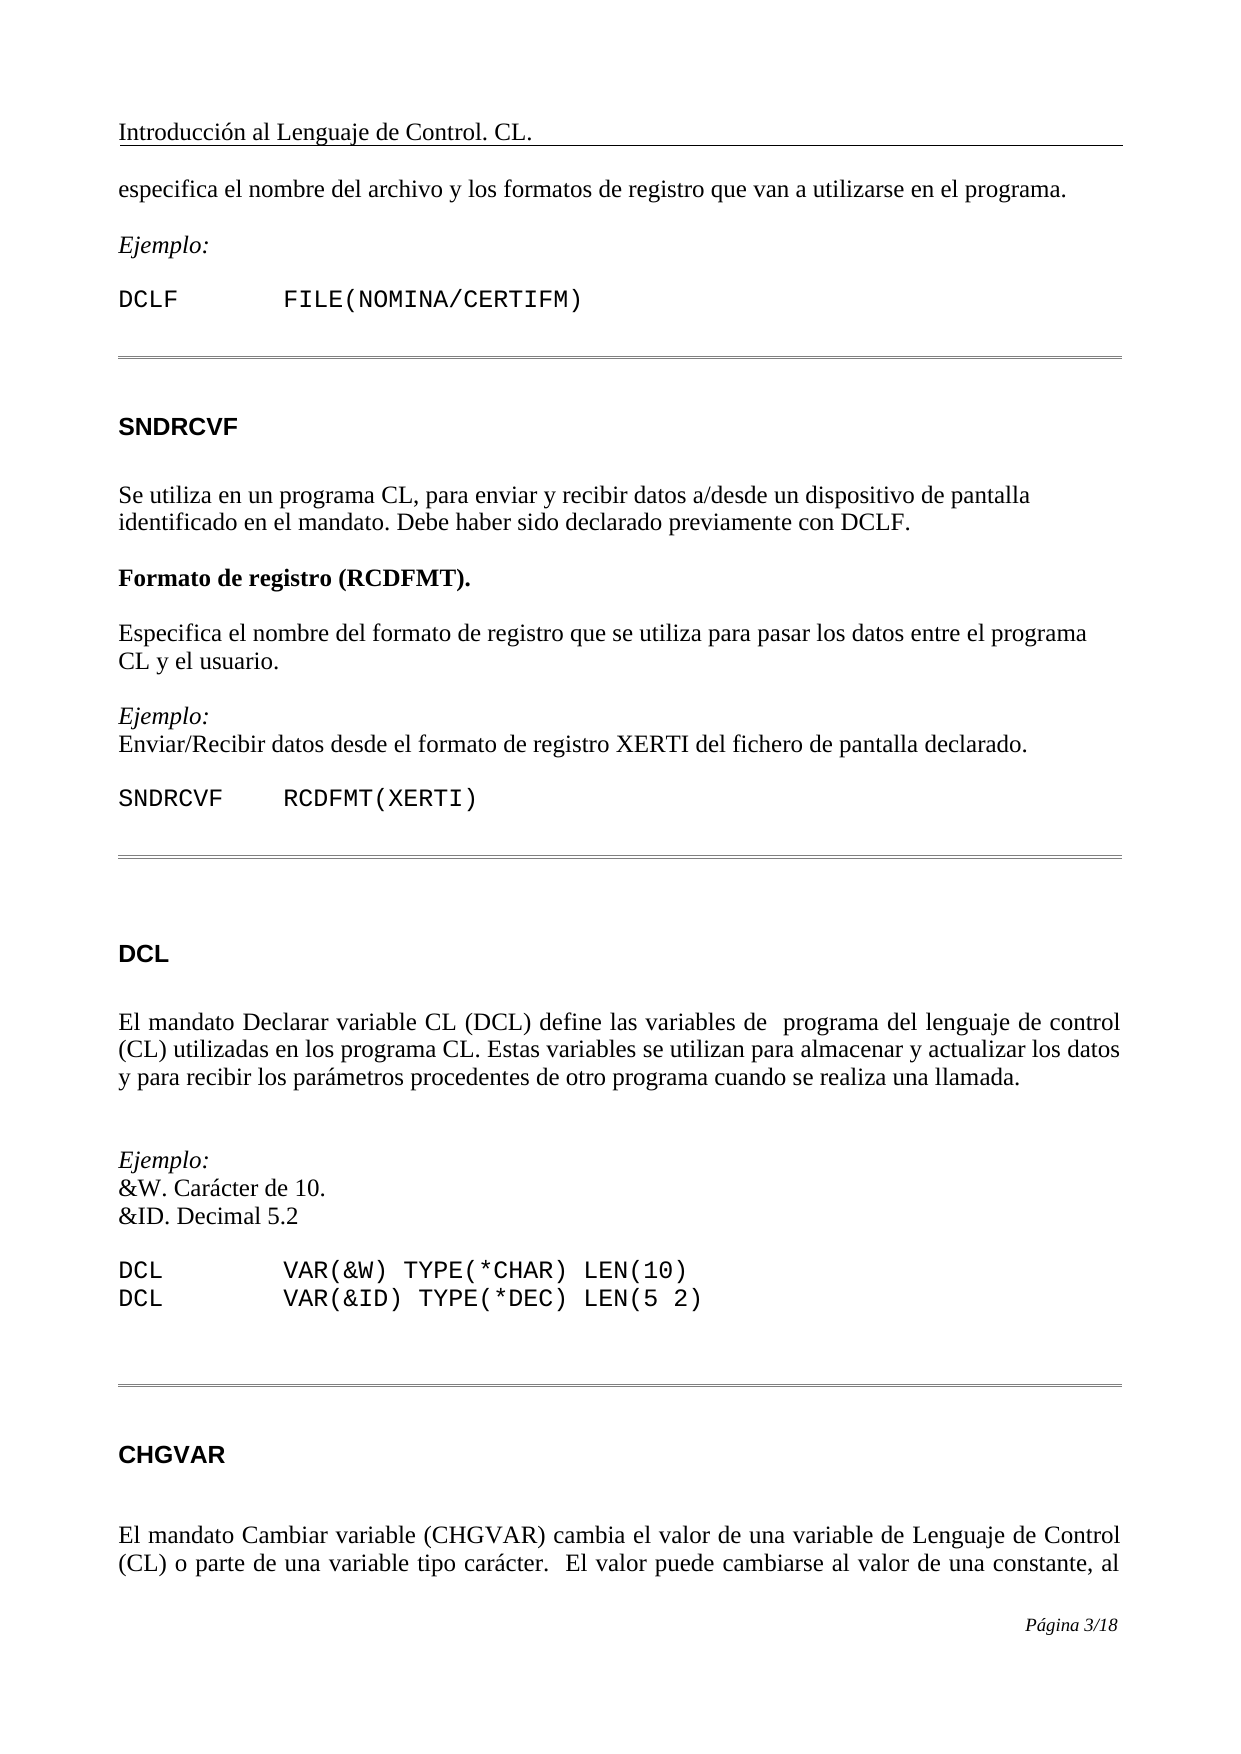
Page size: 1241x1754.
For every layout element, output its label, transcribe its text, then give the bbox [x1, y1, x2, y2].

text Especifica el nombre del formato de registro que se utiliza para pasar los datos entre el programa CL y el usuario. [118, 619, 1122, 675]
text Enviar/Recibir datos desde el formato de registro XERTI del fichero de pantalla declarado. [118, 730, 1122, 758]
text Ejemplo: [118, 1146, 1122, 1174]
text Formato de registro (RCDFMT). [118, 564, 1122, 592]
text Ejemplo: [118, 231, 1122, 258]
subtitle DCL [118, 940, 1122, 968]
subtitle SNDRCVF [118, 413, 1122, 441]
text DCL VAR(&W) TYPE(*CHAR) LEN(10) [118, 1257, 1122, 1286]
text DCLF FILE(NOMINA/CERTIFM) [118, 286, 1122, 314]
text &ID. Decimal 5.2 [118, 1202, 1122, 1229]
subtitle CHGVAR [118, 1441, 1122, 1469]
text DCL VAR(&ID) TYPE(*DEC) LEN(5 2) [118, 1286, 1122, 1314]
text especifica el nombre del archivo y los formatos de registro que van a utilizarse en el programa. [118, 175, 1122, 203]
text Ejemplo: [118, 702, 1122, 730]
text Se utiliza en un programa CL, para enviar y recibir datos a/desde un dispositivo de pantalla identificado en el mandato. Debe haber sido declarado previamente con DCLF. [118, 481, 1122, 536]
text El mandato Declarar variable CL (DCL) define las variables de programa del lenguaje de control (CL) utilizadas en los programa CL. Estas variables se utilizan para almacenar y actualizar los datos y para recibir los parámetros procedentes de otro programa cuando se realiza una llamada. [118, 1008, 1122, 1091]
text SNDRCVF RCDFMT(XERTI) [118, 786, 1122, 814]
text &W. Carácter de 10. [118, 1174, 1122, 1202]
text El mandato Cambiar variable (CHGVAR) cambia el valor de una variable de Lenguaje de Control (CL) o parte de una variable tipo carácter. El valor puede cambiarse al valor de una constante, al [118, 1522, 1122, 1577]
